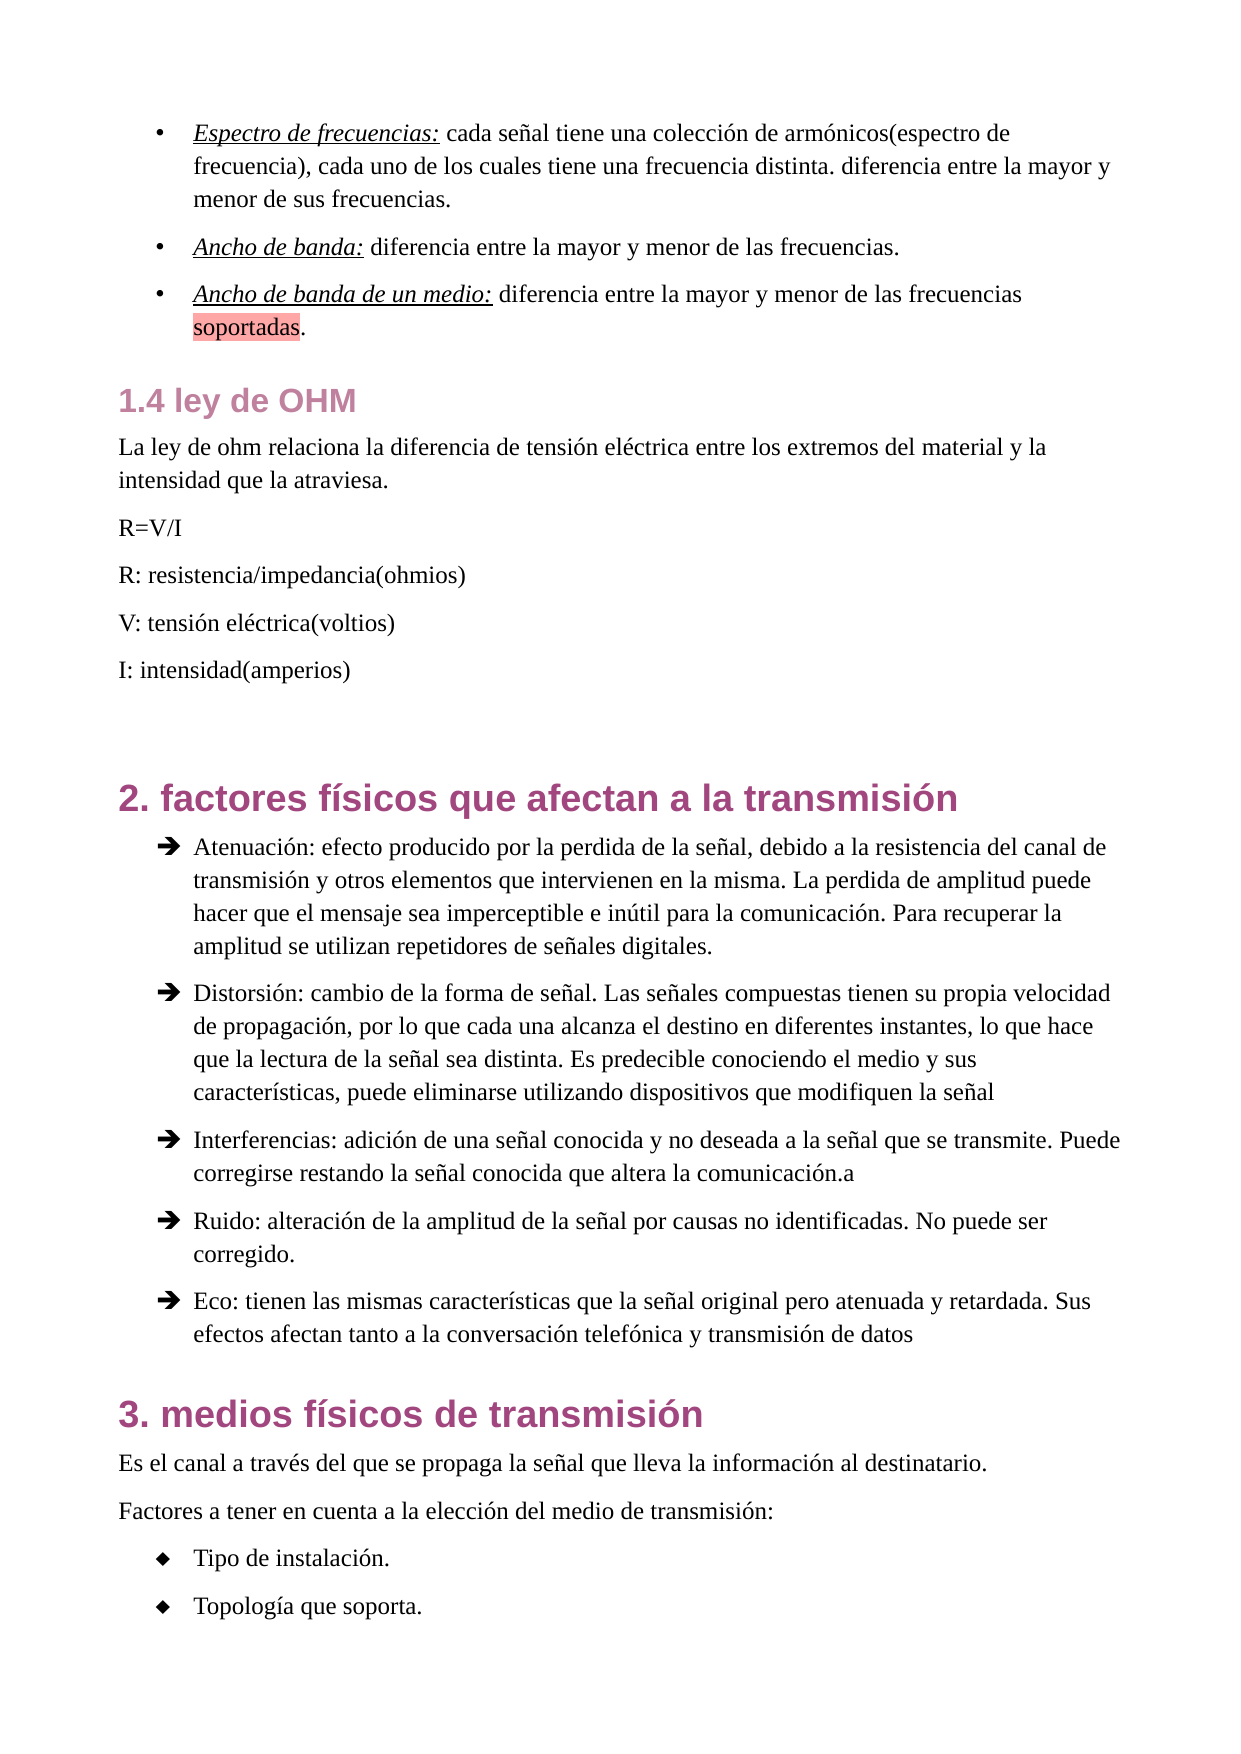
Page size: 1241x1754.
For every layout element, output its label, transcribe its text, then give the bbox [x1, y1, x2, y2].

subtitle 1.4 ley de OHM [118, 381, 1122, 419]
text Es el canal a través del que se propaga la señal que lleva la información al destinatario. [118, 1448, 1122, 1477]
list Ancho de banda: diferencia entre la mayor y menor de las frecuencias. [156, 232, 1122, 261]
list Ancho de banda de un medio: diferencia entre la mayor y menor de las frecuencias soportadas. [156, 279, 1122, 341]
list Eco: tienen las mismas características que la señal original pero atenuada y retardada. Sus efectos afectan tanto a la conversación telefónica y transmisión de datos [156, 1286, 1122, 1348]
subtitle 3. medios físicos de transmisión [118, 1392, 1122, 1436]
text R=V/I [118, 513, 1122, 541]
list Distorsión: cambio de la forma de señal. Las señales compuestas tienen su propia velocidad de propagación, por lo que cada una alcanza el destino en diferentes instantes, lo que hace que la lectura de la señal sea distinta. Es predecible conociendo el medio y sus características, puede eliminarse utilizando dispositivos que modifiquen la señal [156, 978, 1122, 1106]
list Ruido: alteración de la amplitud de la señal por causas no identificadas. No puede ser corregido. [156, 1206, 1122, 1267]
list Tipo de instalación. [156, 1543, 1122, 1572]
list Topología que soporta. [156, 1591, 1122, 1620]
list Interferencias: adición de una señal conocida y no deseada a la señal que se transmite. Puede corregirse restando la señal conocida que altera la comunicación.a [156, 1125, 1122, 1187]
text Factores a tener en cuenta a la elección del medio de transmisión: [118, 1496, 1122, 1524]
list Atenuación: efecto producido por la perdida de la señal, debido a la resistencia del canal de transmisión y otros elementos que intervienen en la misma. La perdida de amplitud puede hacer que el mensaje sea imperceptible e inútil para la comunicación. Para recuperar la amplitud se utilizan repetidores de señales digitales. [156, 832, 1122, 959]
list Espectro de frecuencias: cada señal tiene una colección de armónicos(espectro de frecuencia), cada uno de los cuales tiene una frecuencia distinta. diferencia entre la mayor y menor de sus frecuencias. [156, 118, 1122, 213]
text R: resistencia/impedancia(ohmios) [118, 560, 1122, 589]
subtitle 2. factores físicos que afectan a la transmisión [118, 776, 1122, 819]
text I: intensidad(amperios) [118, 655, 1122, 684]
text La ley de ohm relaciona la diferencia de tensión eléctrica entre los extremos del material y la intensidad que la atraviesa. [118, 432, 1122, 494]
text V: tensión eléctrica(voltios) [118, 608, 1122, 637]
